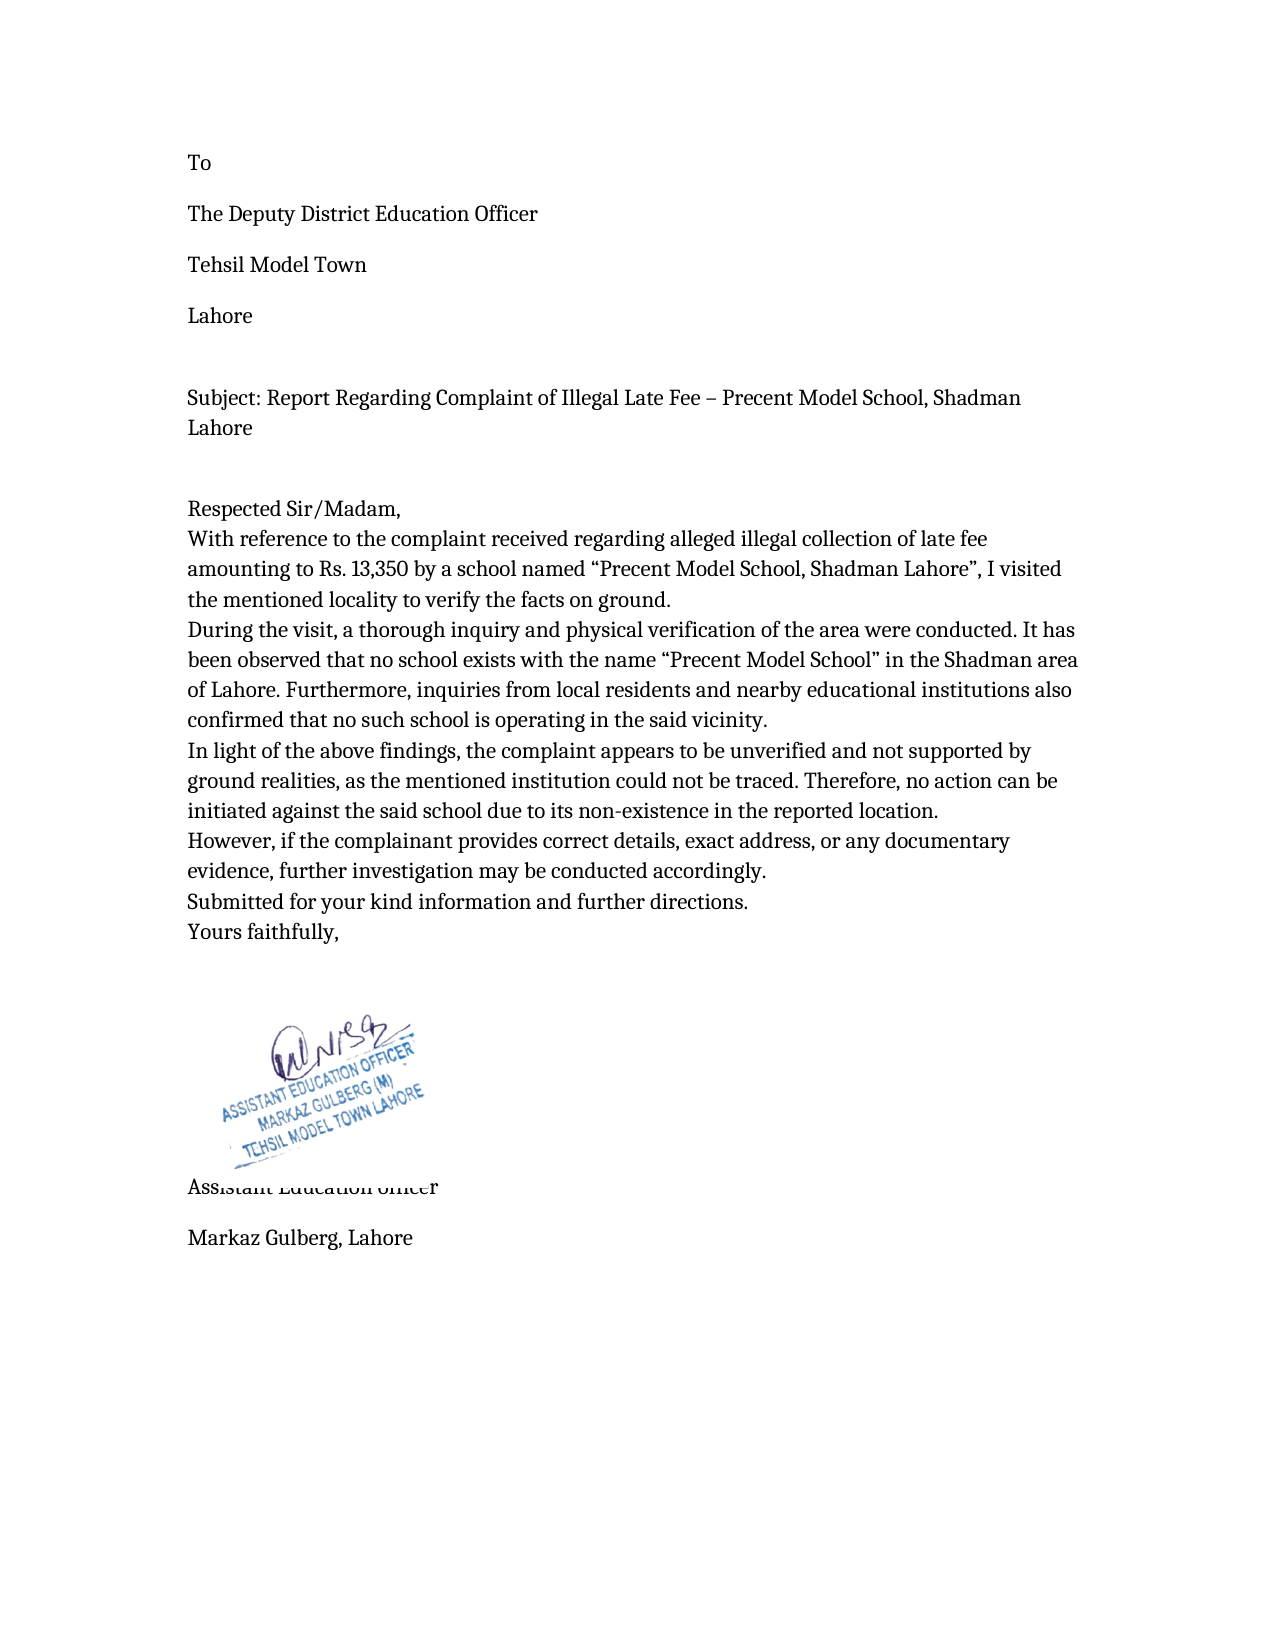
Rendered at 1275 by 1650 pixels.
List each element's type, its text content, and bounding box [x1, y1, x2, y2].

text Markaz Gulberg, Lahore [187, 1225, 1087, 1251]
picture [219, 993, 429, 1188]
text To [187, 150, 1087, 176]
text Respected Sir/Madam, With reference to the complaint received regarding alleged illegal collection of late fee amounting to Rs. 13,350 by a school named “Precent Model School, Shadman Lahore”, I visited the mentioned locality to verify the facts on ground. During the visit, a thorough inquiry and physical verification of the area were conducted. It has been observed that no school exists with the name “Precent Model School” in the Shadman area of Lahore. Furthermore, inquiries from local residents and nearby educational institutions also confirmed that no such school is operating in the said vicinity. In light of the above findings, the complaint appears to be unverified and not supported by ground realities, as the mentioned institution could not be traced. Therefore, no action can be initiated against the said school due to its non-existence in the reported location. However, if the complainant provides correct details, exact address, or any documentary evidence, further investigation may be conducted accordingly. Submitted for your kind information and further directions. Yours faithfully, [187, 496, 1087, 945]
text Assistant Education officer [187, 1174, 1087, 1200]
text The Deputy District Education Officer [187, 201, 1087, 227]
text Tehsil Model Town [187, 252, 1087, 278]
text Subject: Report Regarding Complaint of Illegal Late Fee – Precent Model School, Shadman Lahore [187, 384, 1087, 471]
text Lahore [187, 303, 1087, 360]
